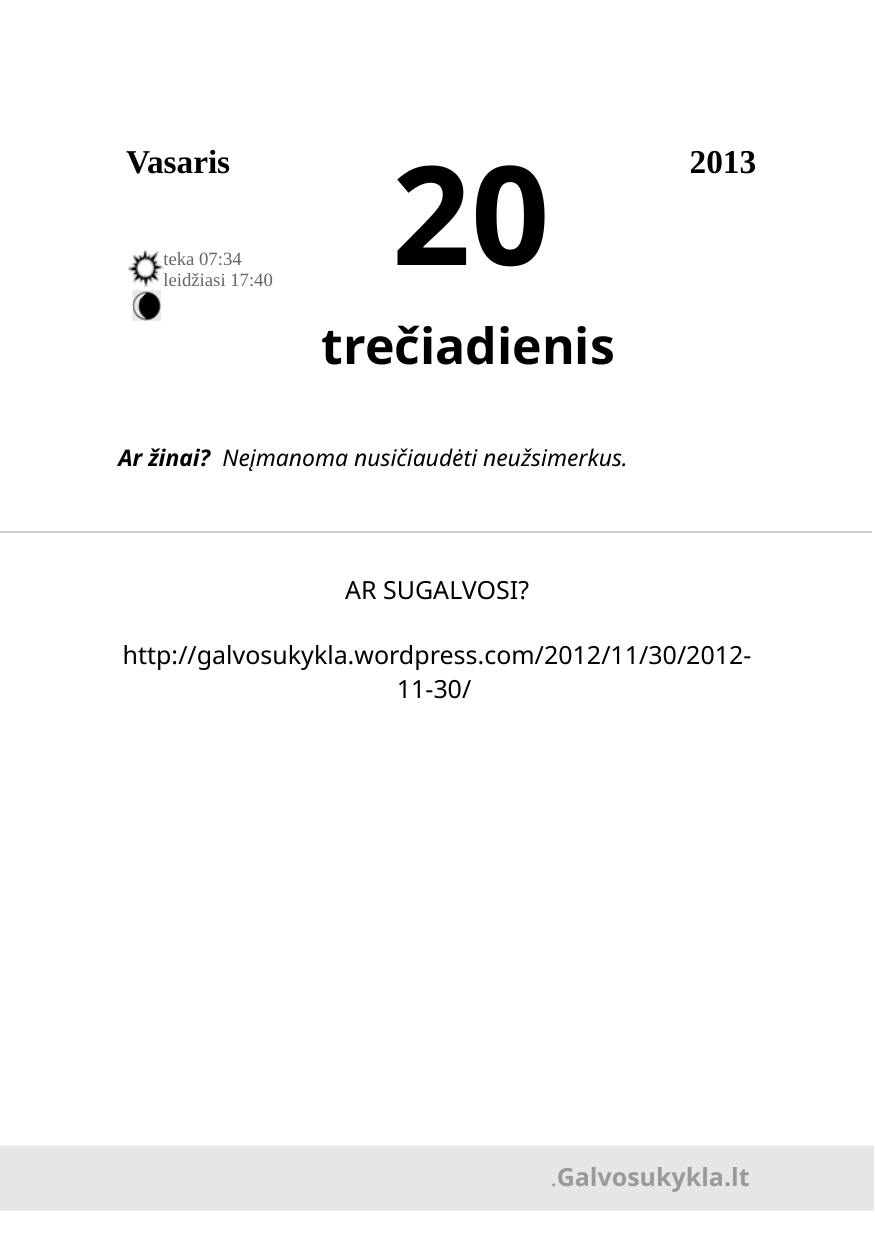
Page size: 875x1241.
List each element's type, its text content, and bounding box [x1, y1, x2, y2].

table_header 2013 [638, 118, 756, 379]
table_header Vasaris teka 07:34 leidžiasi 17:40 [118, 118, 298, 287]
table_header 20 trečiadienis [299, 118, 638, 379]
text http://galvosukykla.wordpress.com/2012/11/30/2012-11-30/ [118, 638, 756, 706]
table_header [118, 288, 298, 379]
text AR SUGALVOSI? [118, 573, 756, 607]
text Ar žinai? Neįmanoma nusičiaudėti neužsimerkus. [118, 442, 756, 473]
